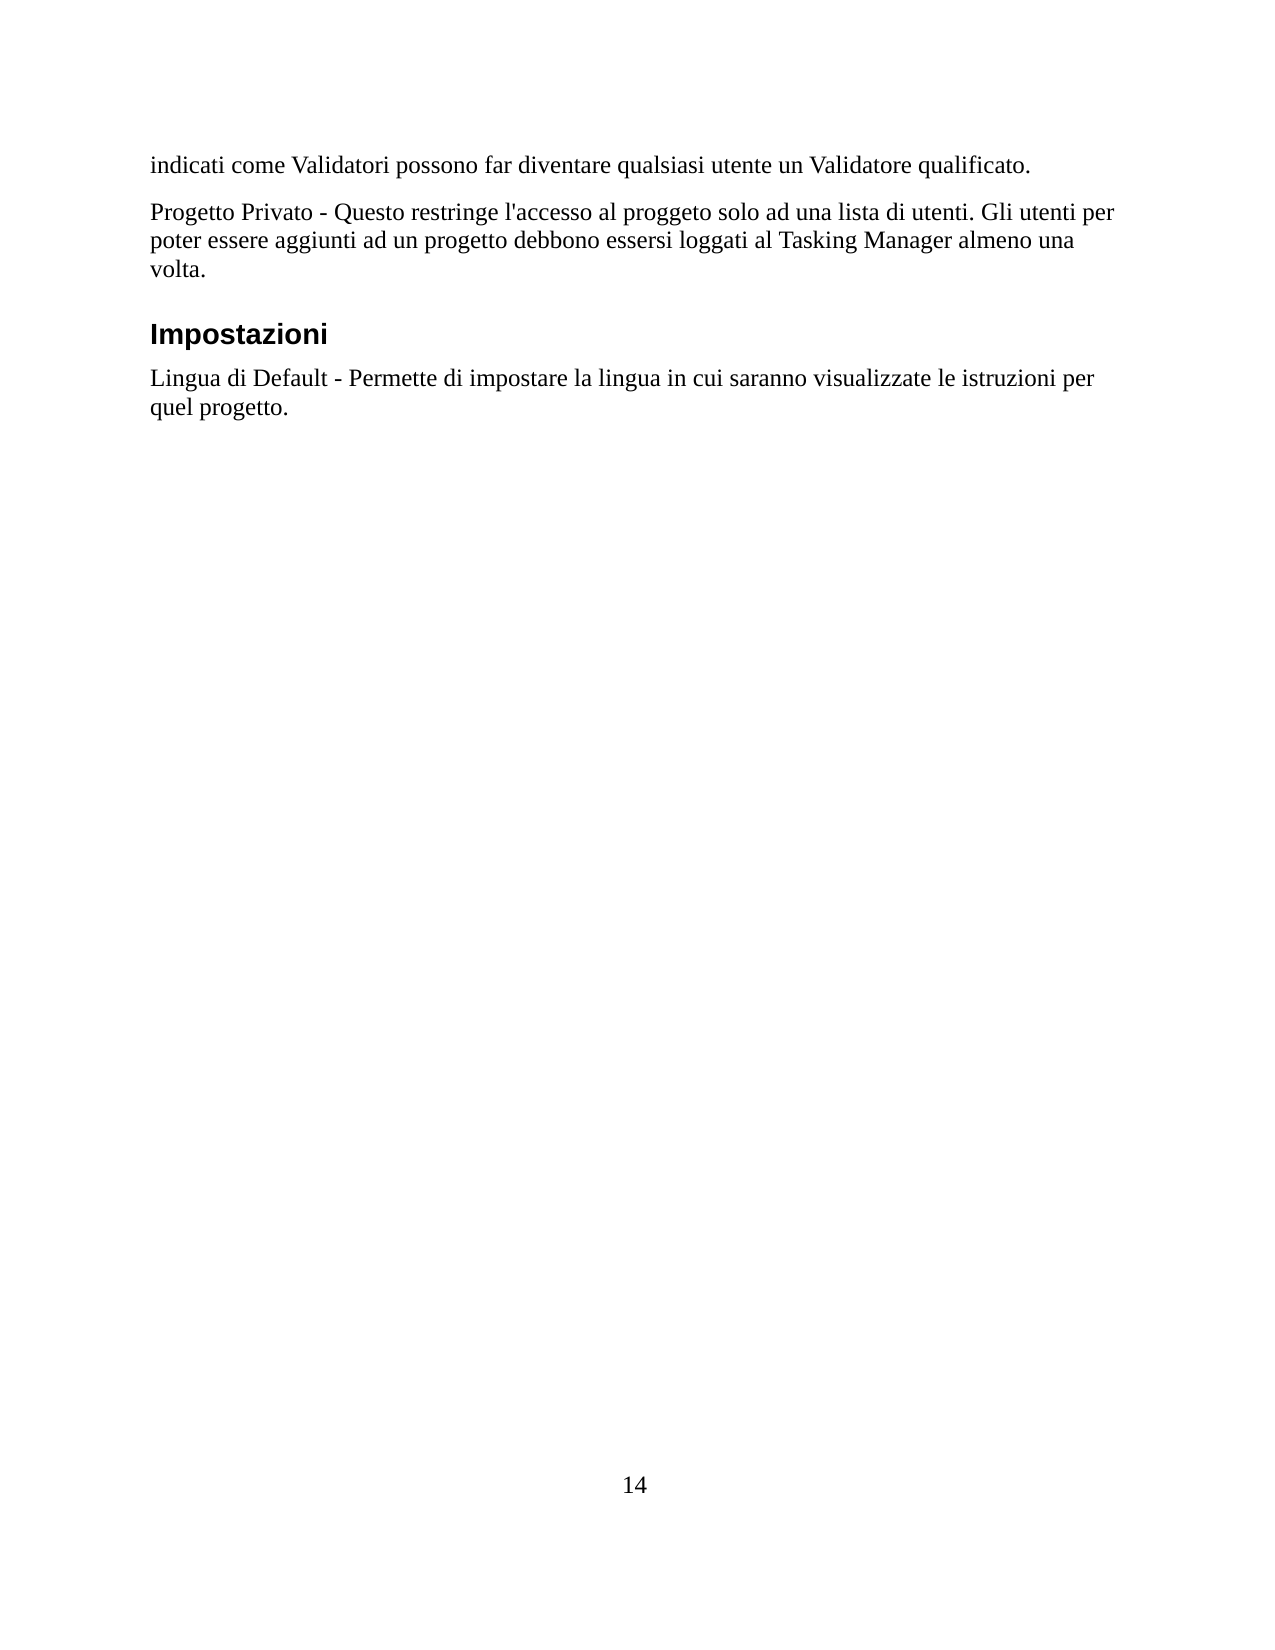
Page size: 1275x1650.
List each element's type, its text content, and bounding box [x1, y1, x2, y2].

text indicati come Validatori possono far diventare qualsiasi utente un Validatore qualificato. [150, 150, 1125, 179]
text Progetto Privato - Questo restringe l'accesso al proggeto solo ad una lista di utenti. Gli utenti per poter essere aggiunti ad un progetto debbono essersi loggati al Tasking Manager almeno una volta. [150, 197, 1125, 283]
text Lingua di Default - Permette di impostare la lingua in cui saranno visualizzate le istruzioni per quel progetto. [150, 363, 1125, 420]
subtitle Impostazioni [150, 317, 1125, 350]
